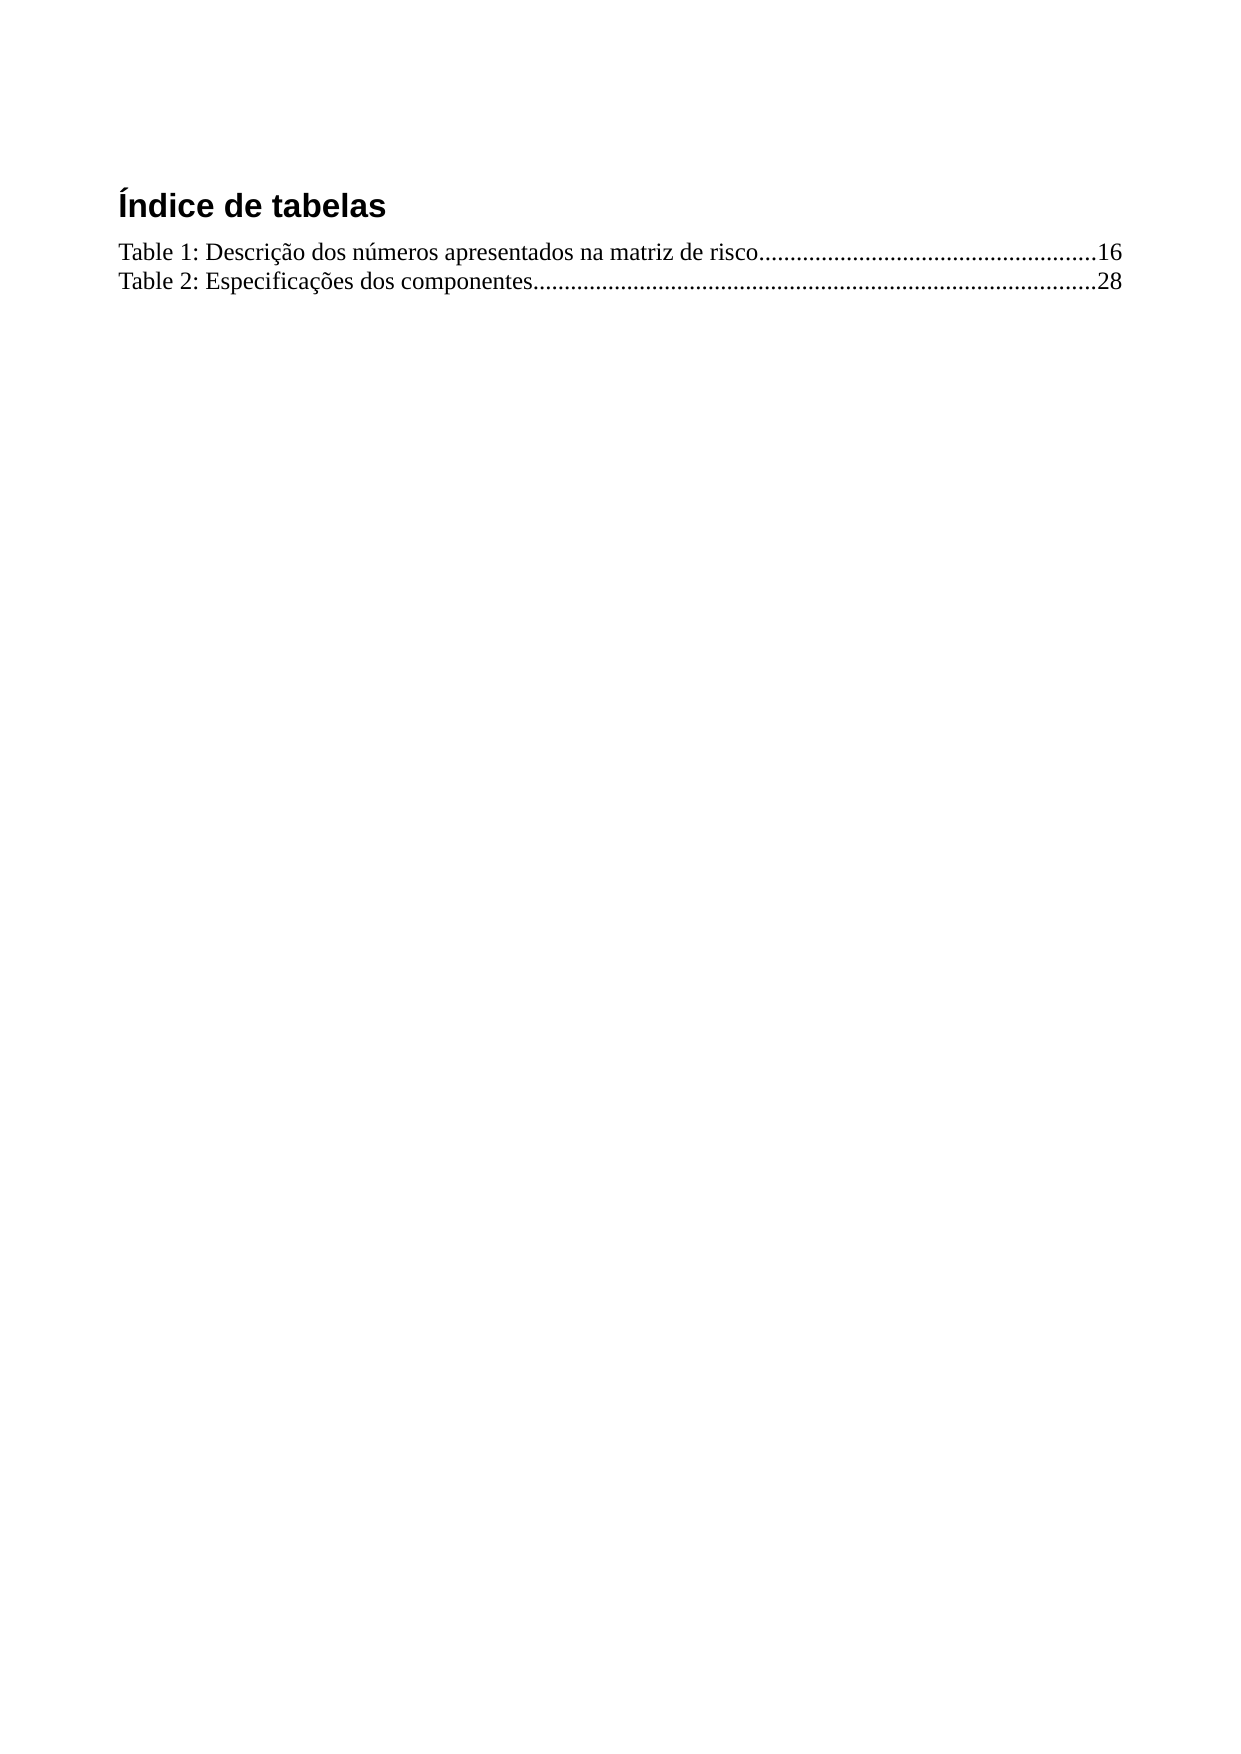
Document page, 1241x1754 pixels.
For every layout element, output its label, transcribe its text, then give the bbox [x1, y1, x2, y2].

text Table 1: Descrição dos números apresentados na matriz de risco 16 [118, 237, 1122, 266]
text Table 2: Especificações dos componentes 28 [118, 266, 1122, 295]
subtitle Índice de tabelas [118, 186, 1122, 225]
